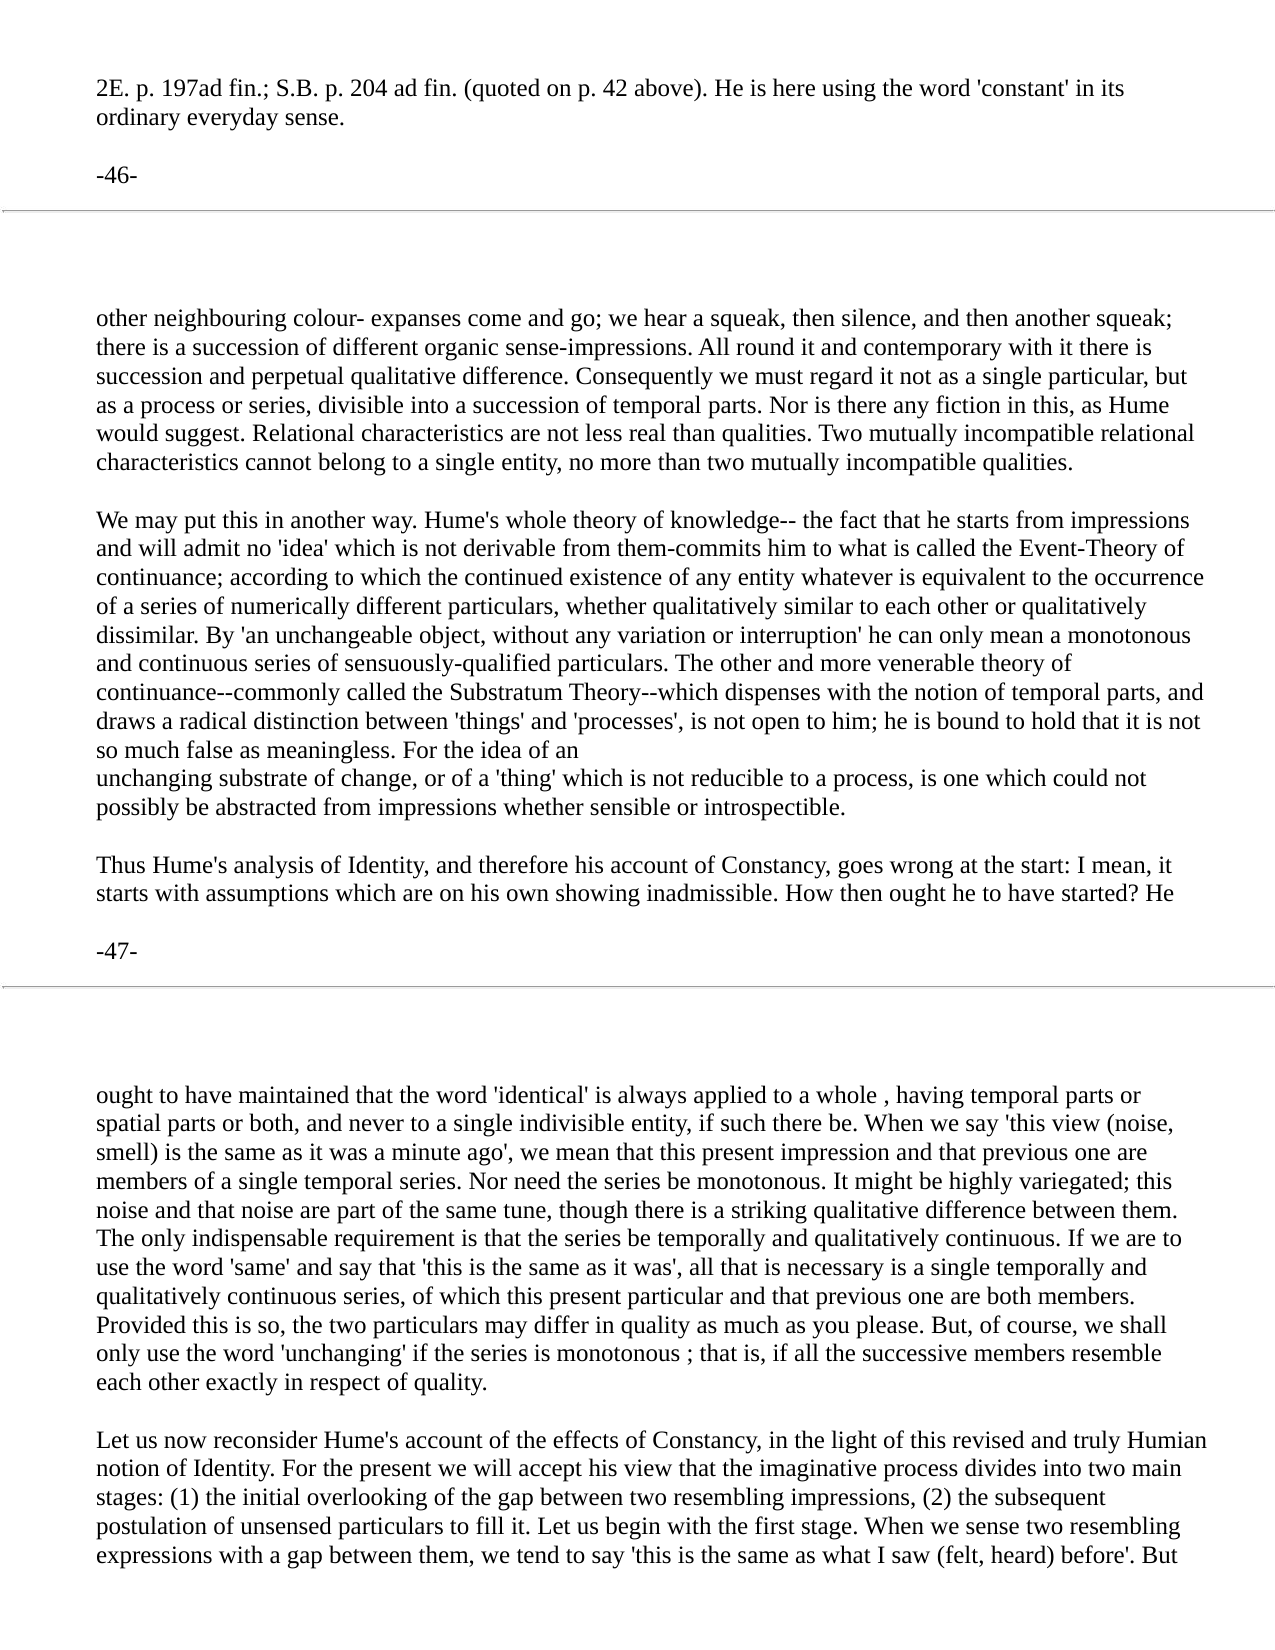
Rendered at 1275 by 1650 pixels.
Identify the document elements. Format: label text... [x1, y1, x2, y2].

text unchanging substrate of change, or of a 'thing' which is not reducible to a process, is one which could not possibly be abstracted from impressions whether sensible or introspectible. [96, 763, 1212, 821]
picture [0, 982, 1275, 991]
text We may put this in another way. Hume's whole theory of knowledge-- the fact that he starts from impressions and will admit no 'idea' which is not derivable from them-commits him to what is called the Event-Theory of continuance; according to which the continued existence of any entity whatever is equivalent to the occurrence of a series of numerically different particulars, whether qualitatively similar to each other or qualitatively dissimilar. By 'an unchangeable object, without any variation or interruption' he can only mean a monotonous and continuous series of sensuously-qualified particulars. The other and more venerable theory of continuance--commonly called the Substratum Theory--which dispenses with the notion of temporal parts, and draws a radical distinction between 'things' and 'processes', is not open to him; he is bound to hold that it is not so much false as meaningless. For the idea of an [96, 505, 1212, 763]
text -47- [96, 936, 1212, 965]
text -46- [96, 160, 1212, 188]
picture [0, 206, 1275, 215]
text 2E. p. 197ad fin.; S.B. p. 204 ad fin. (quoted on p. 42 above). He is here using the word 'constant' in its ordinary everyday sense. [96, 73, 1212, 131]
text Let us now reconsider Hume's account of the effects of Constancy, in the light of this revised and truly Humian notion of Identity. For the present we will accept his view that the imaginative process divides into two main stages: (1) the initial overlooking of the gap between two resembling impressions, (2) the subsequent postulation of unsensed particulars to fill it. Let us begin with the first stage. When we sense two resembling expressions with a gap between them, we tend to say 'this is the same as what I saw (felt, heard) before'. But [96, 1425, 1212, 1568]
text Thus Hume's analysis of Identity, and therefore his account of Constancy, goes wrong at the start: I mean, it starts with assumptions which are on his own showing inadmissible. How then ought he to have started? He [96, 850, 1212, 907]
text other neighbouring colour- expanses come and go; we hear a squeak, then silence, and then another squeak; there is a succession of different organic sense-impressions. All round it and contemporary with it there is succession and perpetual qualitative difference. Consequently we must regard it not as a single particular, but as a process or series, divisible into a succession of temporal parts. Nor is there any fiction in this, as Hume would suggest. Relational characteristics are not less real than qualities. Two mutually incompatible relational characteristics cannot belong to a single entity, no more than two mutually incompatible qualities. [96, 303, 1212, 476]
text ought to have maintained that the word 'identical' is always applied to a whole , having temporal parts or spatial parts or both, and never to a single indivisible entity, if such there be. When we say 'this view (noise, smell) is the same as it was a minute ago', we mean that this present impression and that previous one are members of a single temporal series. Nor need the series be monotonous. It might be highly variegated; this noise and that noise are part of the same tune, though there is a striking qualitative difference between them. The only indispensable requirement is that the series be temporally and qualitatively continuous. If we are to use the word 'same' and say that 'this is the same as it was', all that is necessary is a single temporally and qualitatively continuous series, of which this present particular and that previous one are both members. Provided this is so, the two particulars may differ in quality as much as you please. But, of course, we shall only use the word 'unchanging' if the series is monotonous ; that is, if all the successive members resemble each other exactly in respect of quality. [96, 1080, 1212, 1396]
